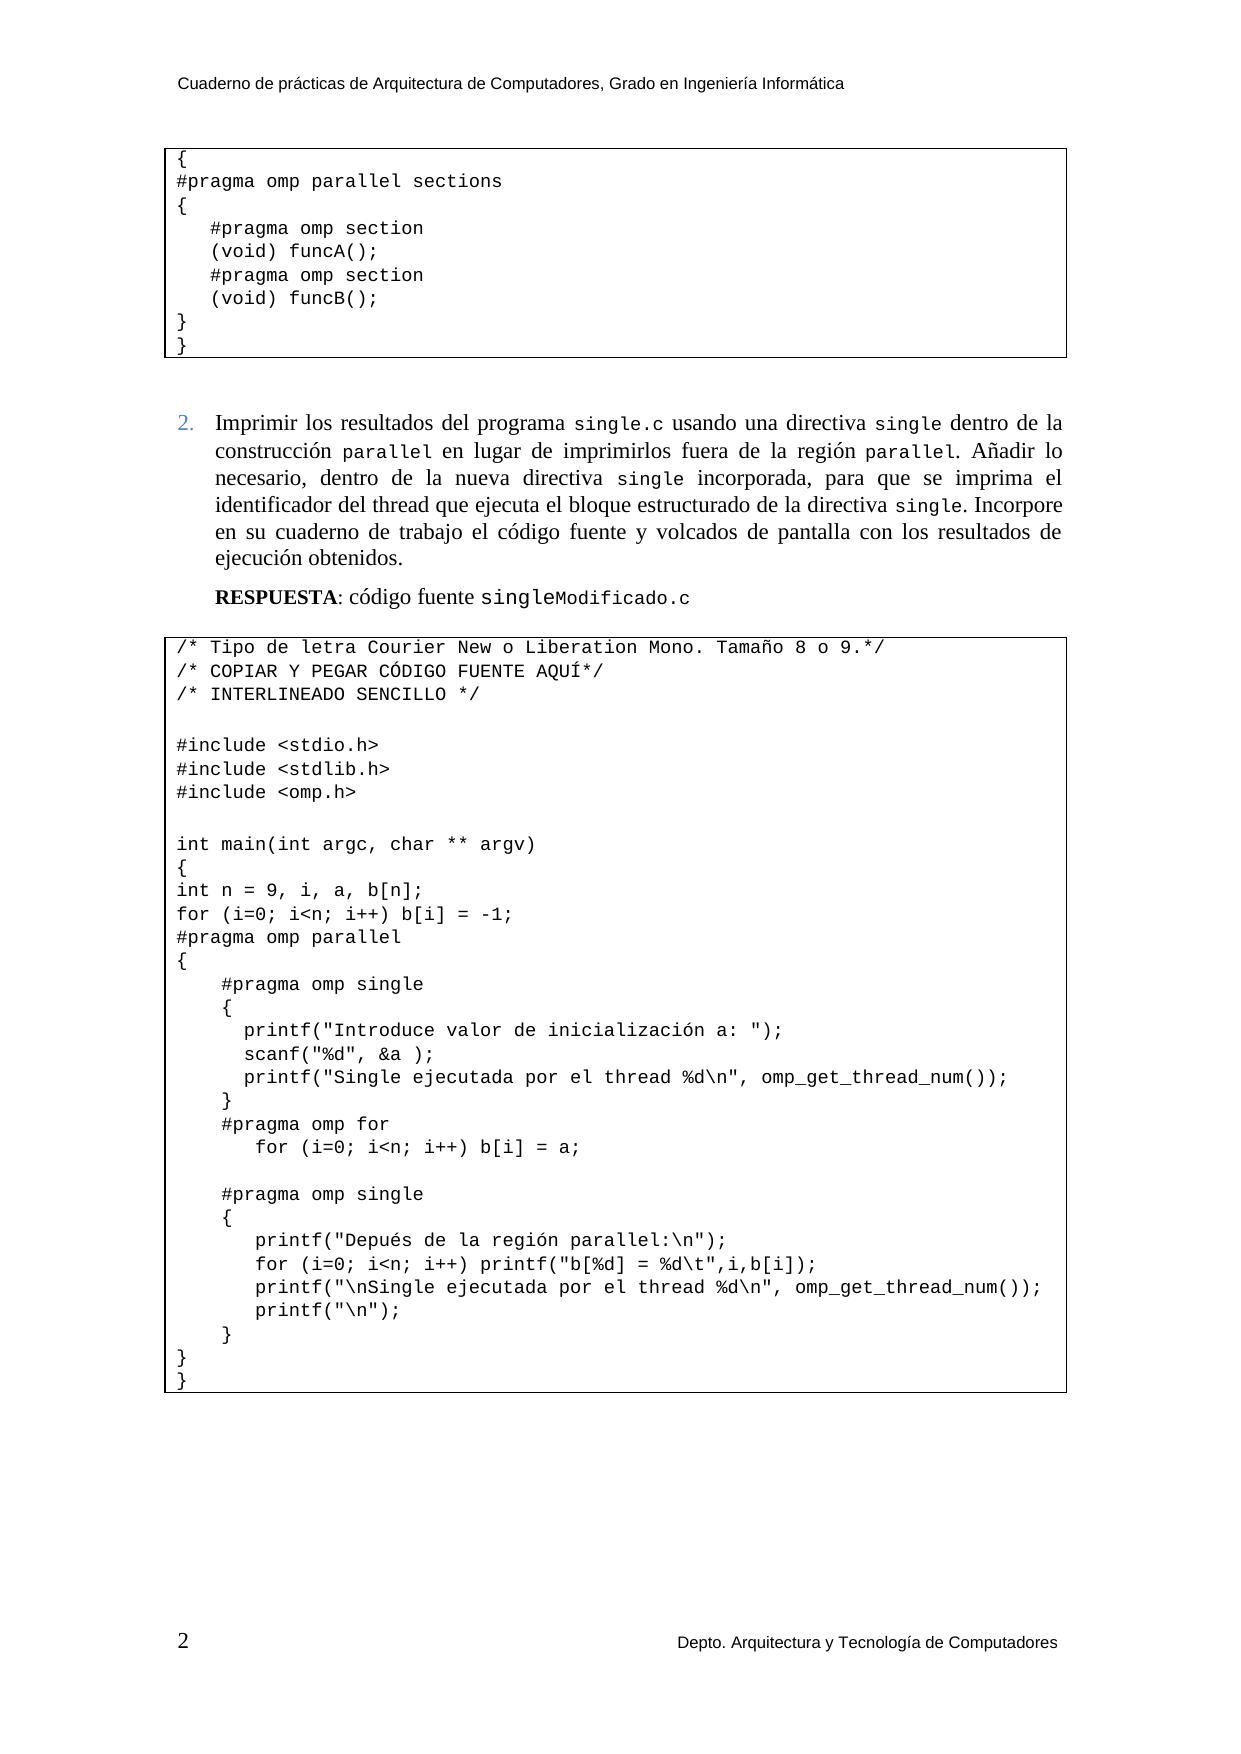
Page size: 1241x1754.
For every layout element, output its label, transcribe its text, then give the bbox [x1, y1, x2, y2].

list Imprimir los resultados del programa single.c usando una directiva single dentro de la construcción parallel en lugar de imprimirlos fuera de la región parallel. Añadir lo necesario, dentro de la nueva directiva single incorporada, para que se imprima el identificador del thread que ejecuta el bloque estructurado de la directiva single. Incorpore en su cuaderno de trabajo el código fuente y volcados de pantalla con los resultados de ejecución obtenidos. [177, 409, 1063, 571]
table_header /* Tipo de letra Courier New o Liberation Mono. Tamaño 8 o 9.*/ /* COPIAR Y PEGAR CÓDIGO FUENTE AQUÍ*/ /* INTERLINEADO SENCILLO */ #include <stdio.h> #include <stdlib.h> #include <omp.h> int main(int argc, char ** argv) { int n = 9, i, a, b[n]; for (i=0; i<n; i++) b[i] = -1; #pragma omp parallel { #pragma omp single { printf("Introduce valor de inicialización a: "); scanf("%d", &a ); printf("Single ejecutada por el thread %d\n", omp_get_thread_num()); } #pragma omp for for (i=0; i<n; i++) b[i] = a; #pragma omp single { printf("Depués de la región parallel:\n"); for (i=0; i<n; i++) printf("b[%d] = %d\t",i,b[i]); printf("\nSingle ejecutada por el thread %d\n", omp_get_thread_num()); printf("\n"); } } } [166, 638, 1066, 1392]
table_header { #pragma omp parallel sections { #pragma omp section (void) funcA(); #pragma omp section (void) funcB(); } } [166, 149, 1066, 357]
text RESPUESTA: código fuente singleModificado.c [215, 583, 1063, 611]
